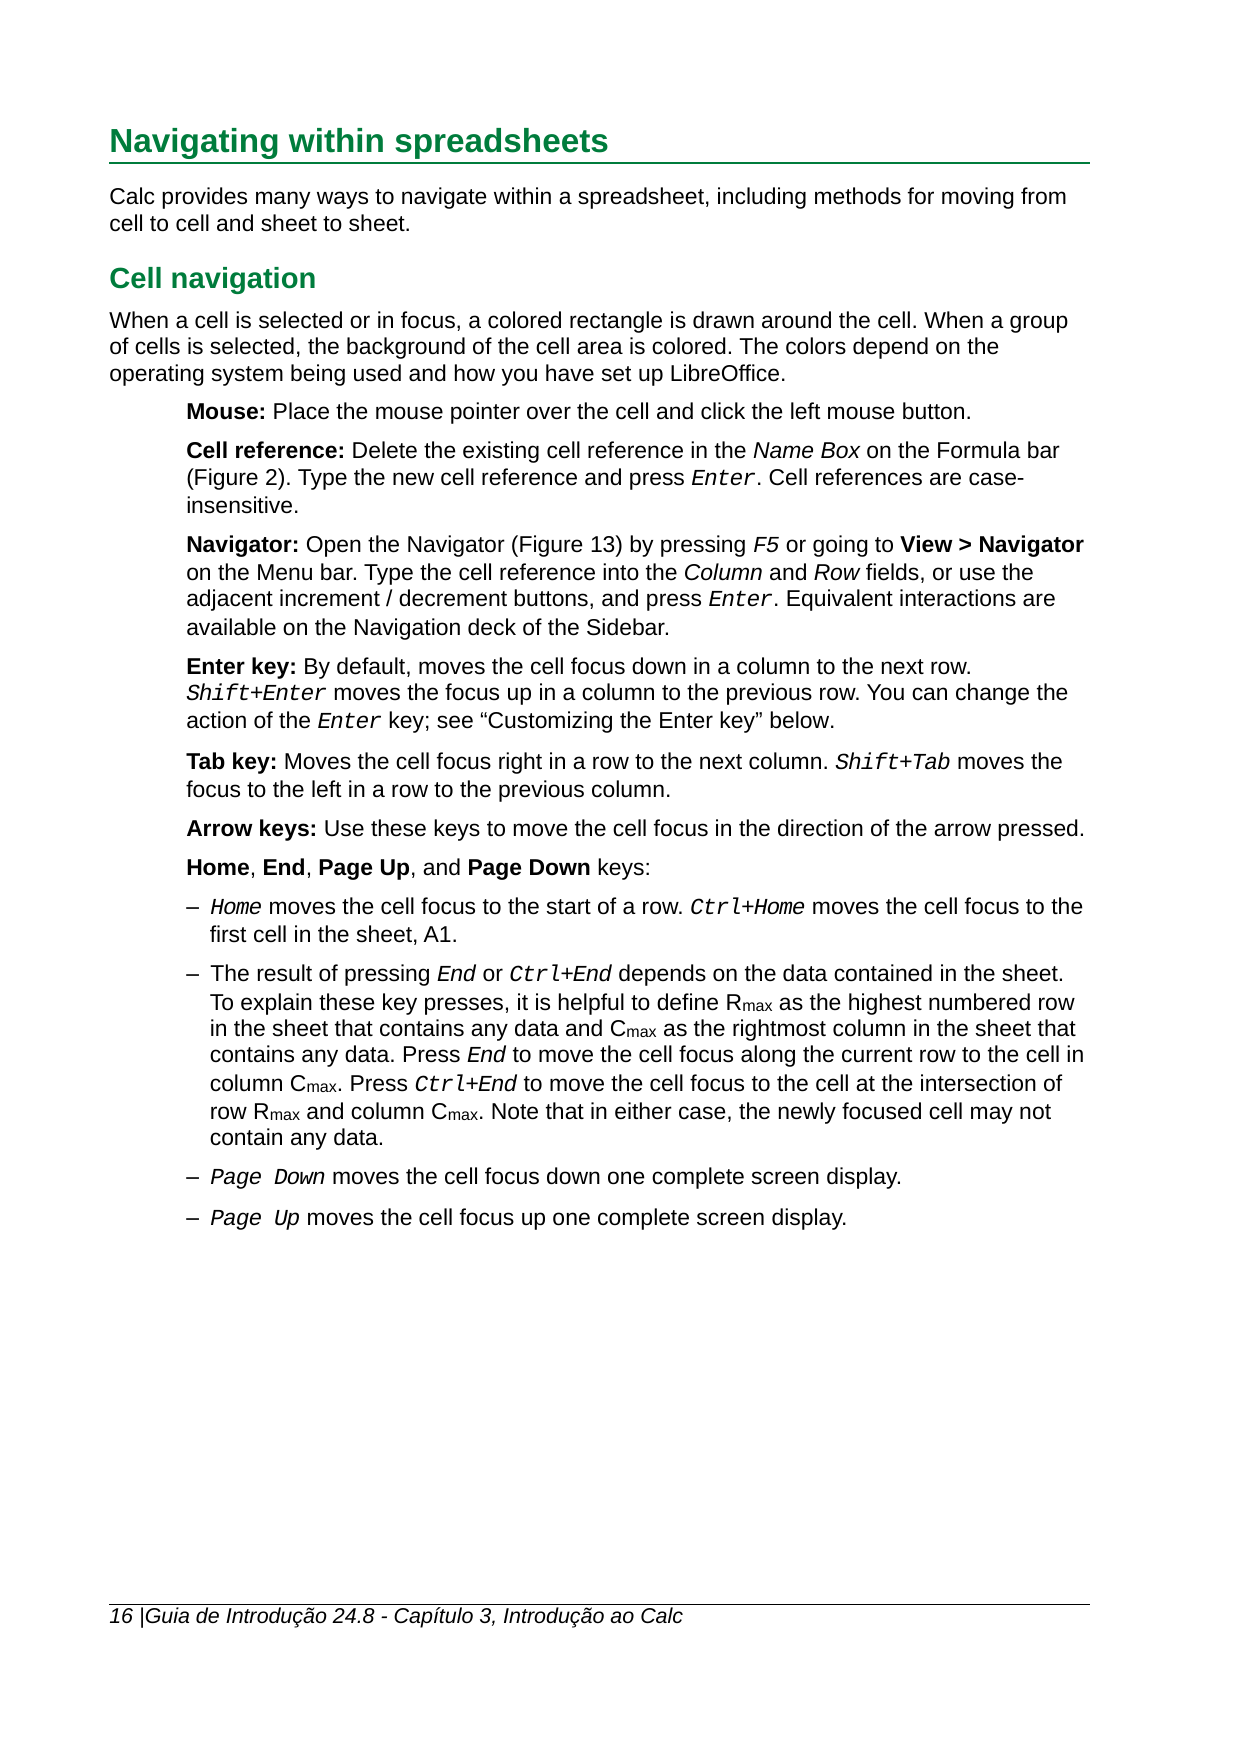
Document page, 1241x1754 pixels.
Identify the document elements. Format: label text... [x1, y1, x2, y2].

text Home, End, Page Up, and Page Down keys: [186, 854, 1090, 881]
text Mouse: Place the mouse pointer over the cell and click the left mouse button. [186, 398, 1090, 425]
subtitle Navigating within spreadsheets [109, 121, 1090, 162]
text Calc provides many ways to navigate within a spreadsheet, including methods for moving from cell to cell and sheet to sheet. [109, 183, 1090, 236]
text Enter key: By default, moves the cell focus down in a column to the next row. Shift+Enter moves the focus up in a column to the previous row. You can change the action of the Enter key; see “Customizing the Enter key” below. [186, 653, 1090, 736]
text When a cell is selected or in focus, a colored rectangle is drawn around the cell. When a group of cells is selected, the background of the cell area is colored. The colors depend on the operating system being used and how you have set up LibreOffice. [109, 307, 1090, 386]
list Page Down moves the cell focus down one complete screen display. [186, 1163, 1090, 1191]
list Page Up moves the cell focus up one complete screen display. [186, 1204, 1090, 1232]
list Home moves the cell focus to the start of a row. Ctrl+Home moves the cell focus to the first cell in the sheet, A1. [186, 893, 1090, 948]
text Tab key: Moves the cell focus right in a row to the next column. Shift+Tab moves the focus to the left in a row to the previous column. [186, 748, 1090, 803]
list The result of pressing End or Ctrl+End depends on the data contained in the sheet. To explain these key presses, it is helpful to define Rmax as the highest numbered row in the sheet that contains any data and Cmax as the rightmost column in the sheet that contains any data. Press End to move the cell focus along the current row to the cell in column Cmax. Press Ctrl+End to move the cell focus to the cell at the intersection of row Rmax and column Cmax. Note that in either case, the newly focused cell may not contain any data. [186, 960, 1090, 1151]
text Navigator: Open the Navigator (Figure 13) by pressing F5 or going to View > Navigator on the Menu bar. Type the cell reference into the Column and Row fields, or use the adjacent increment / decrement buttons, and press Enter. Equivalent interactions are available on the Navigation deck of the Sidebar. [186, 531, 1090, 640]
subtitle Cell navigation [109, 261, 1090, 294]
text Cell reference: Delete the existing cell reference in the Name Box on the Formula bar (Figure 2). Type the new cell reference and press Enter. Cell references are case-insensitive. [186, 437, 1090, 518]
text Arrow keys: Use these keys to move the cell focus in the direction of the arrow pressed. [186, 815, 1090, 842]
